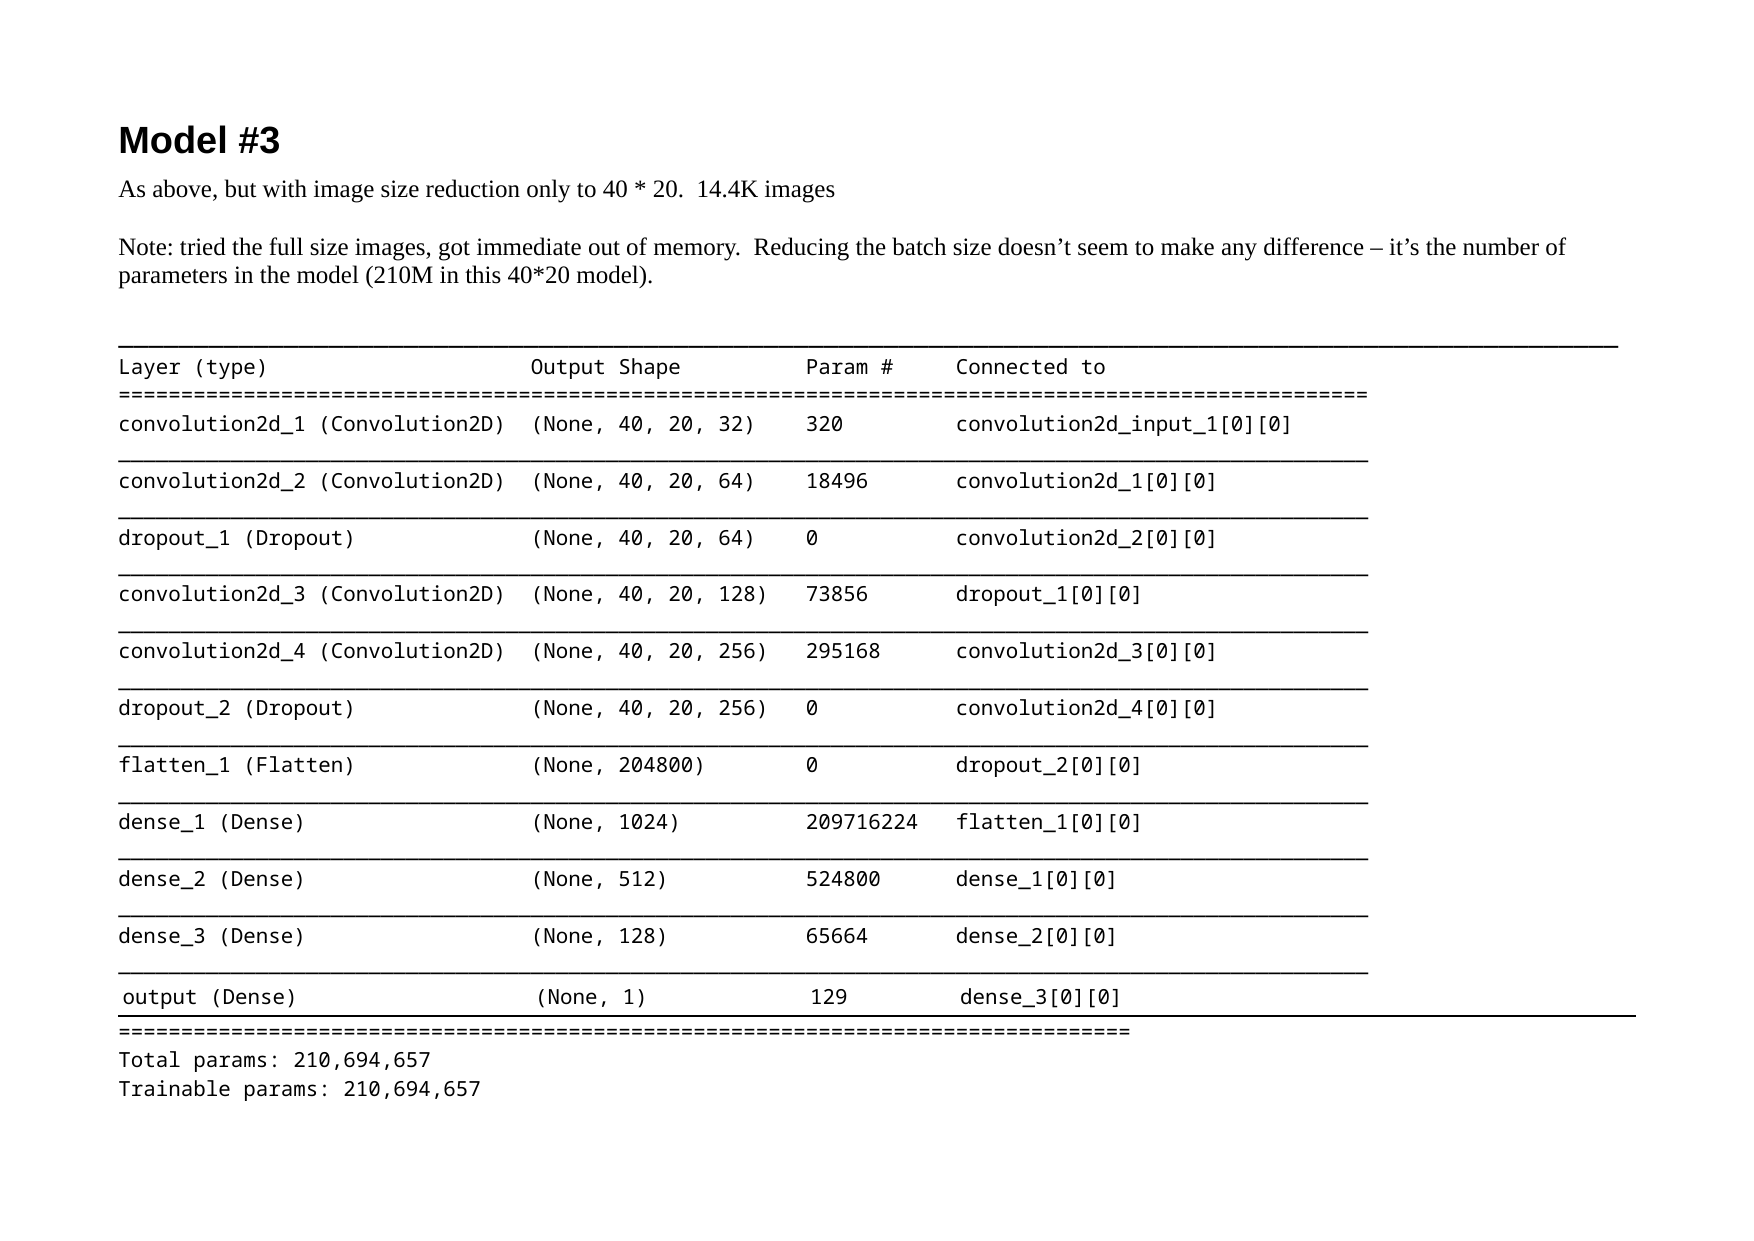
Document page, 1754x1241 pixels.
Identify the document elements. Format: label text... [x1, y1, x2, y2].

text dropout_2 (Dropout) (None, 40, 20, 256) 0 convolution2d_4[0][0] [118, 693, 1636, 722]
text ____________________________________________________________________________________________________ [118, 318, 1636, 352]
text convolution2d_3 (Convolution2D) (None, 40, 20, 128) 73856 dropout_1[0][0] [118, 579, 1636, 608]
text ____________________________________________________________________________________________________ [118, 779, 1636, 807]
text convolution2d_1 (Convolution2D) (None, 40, 20, 32) 320 convolution2d_input_1[0][0] [118, 409, 1636, 437]
text ____________________________________________________________________________________________________ [118, 836, 1636, 864]
text dense_1 (Dense) (None, 1024) 209716224 flatten_1[0][0] [118, 807, 1636, 836]
text ____________________________________________________________________________________________________ [118, 722, 1636, 750]
text flatten_1 (Flatten) (None, 204800) 0 dropout_2[0][0] [118, 750, 1636, 779]
subtitle Model #3 [118, 118, 1636, 162]
text ____________________________________________________________________________________________________ [118, 608, 1636, 636]
text ____________________________________________________________________________________________________ [118, 665, 1636, 693]
text convolution2d_4 (Convolution2D) (None, 40, 20, 256) 295168 convolution2d_3[0][0] [118, 636, 1636, 665]
text As above, but with image size reduction only to 40 * 20. 14.4K images [118, 174, 1636, 203]
text convolution2d_2 (Convolution2D) (None, 40, 20, 64) 18496 convolution2d_1[0][0] [118, 466, 1636, 494]
text Note: tried the full size images, got immediate out of memory. Reducing the batch size doesn’t seem to make any difference – it’s the number of parameters in the model (210M in this 40*20 model). [118, 232, 1636, 289]
text ____________________________________________________________________________________________________ [118, 892, 1636, 921]
text Total params: 210,694,657 [118, 1046, 1636, 1074]
text Trainable params: 210,694,657 [118, 1074, 1636, 1102]
text output (Dense) (None, 1) 129 dense_3[0][0] [118, 978, 1636, 1015]
text ____________________________________________________________________________________________________ [118, 551, 1636, 579]
text ==================================================================================================== [118, 381, 1636, 409]
text dense_3 (Dense) (None, 128) 65664 dense_2[0][0] [118, 921, 1636, 949]
text dense_2 (Dense) (None, 512) 524800 dense_1[0][0] [118, 864, 1636, 892]
text Layer (type) Output Shape Param # Connected to [118, 352, 1636, 381]
text ================================================================================= [118, 1017, 1636, 1046]
text dropout_1 (Dropout) (None, 40, 20, 64) 0 convolution2d_2[0][0] [118, 523, 1636, 551]
text ____________________________________________________________________________________________________ [118, 437, 1636, 466]
text ____________________________________________________________________________________________________ [118, 494, 1636, 523]
text ____________________________________________________________________________________________________ [118, 949, 1636, 978]
